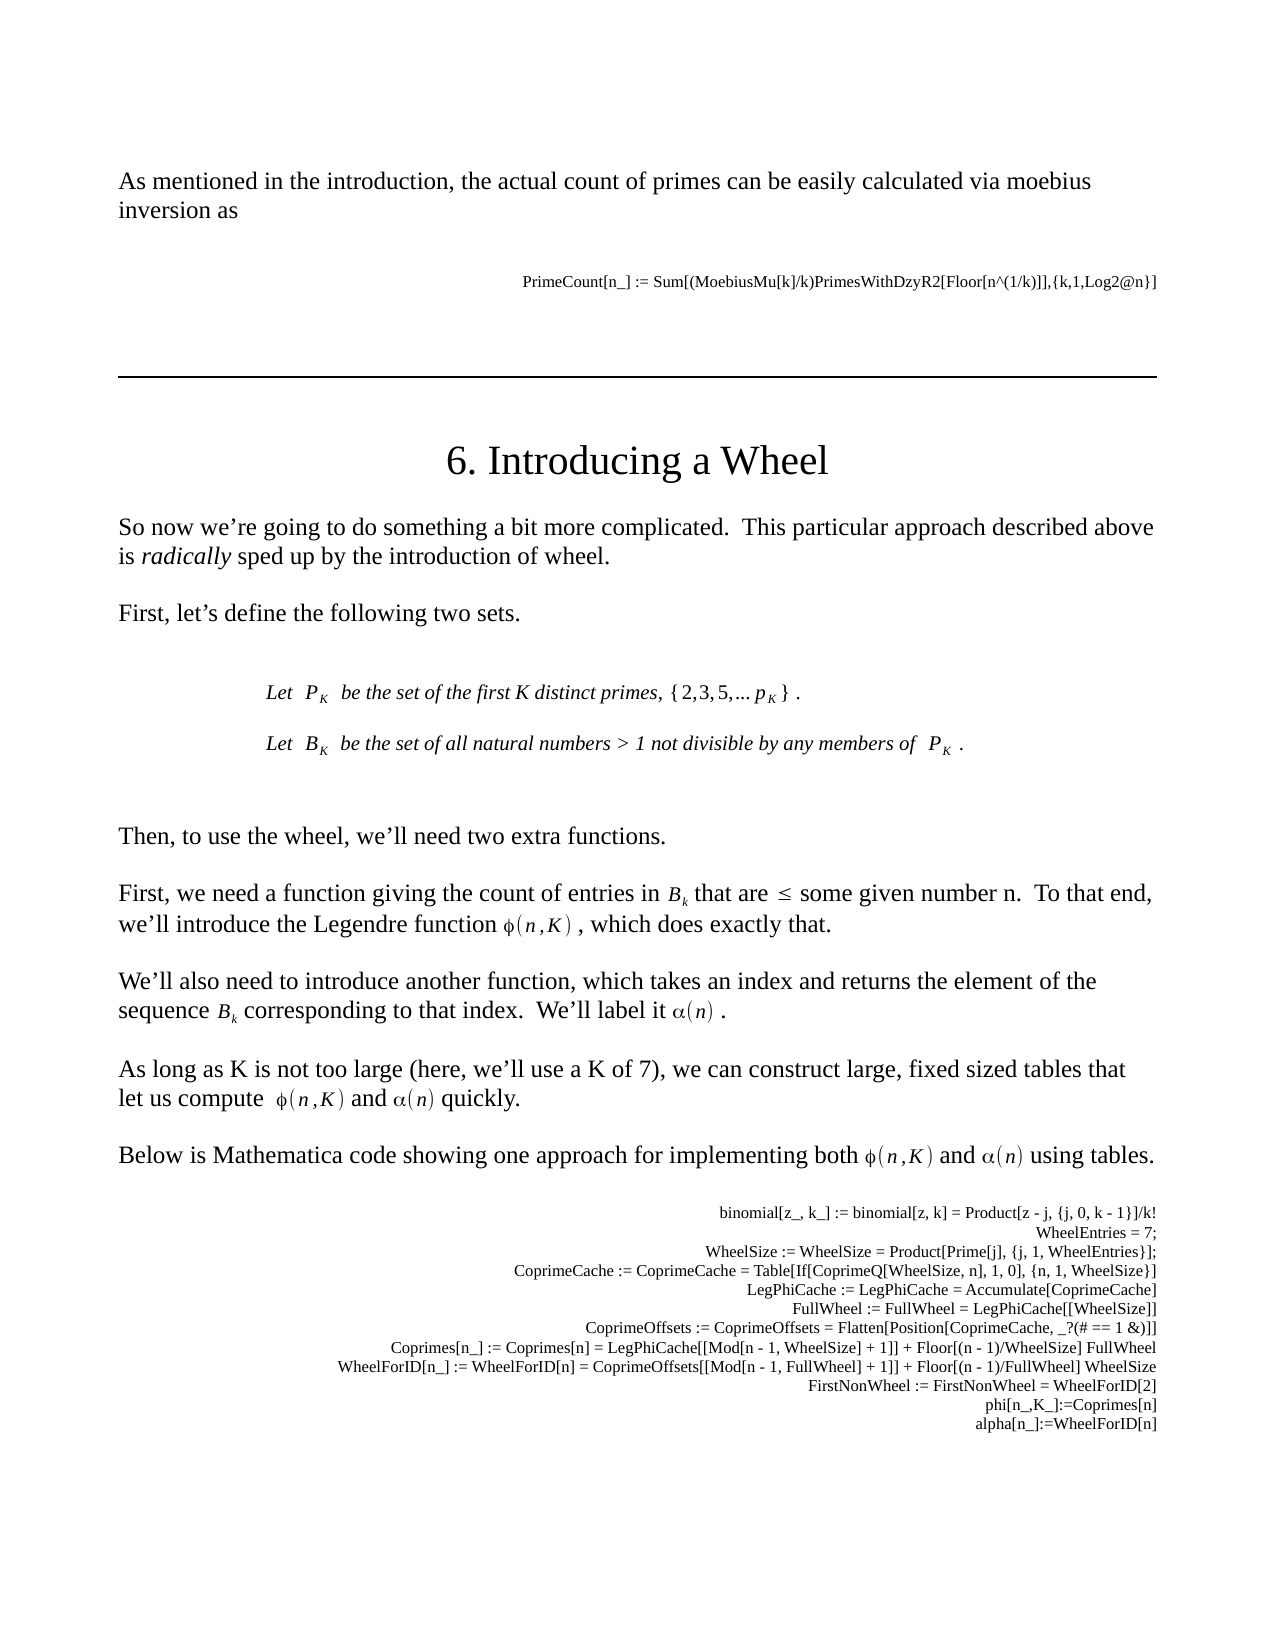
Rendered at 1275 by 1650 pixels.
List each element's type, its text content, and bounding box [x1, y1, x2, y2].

text So now we’re going to do something a bit more complicated. This particular approach described above is radically sped up by the introduction of wheel. [118, 512, 1157, 570]
text CoprimeCache := CoprimeCache = Table[If[CoprimeQ[WheelSize, n], 1, 0], {n, 1, WheelSize}] [118, 1261, 1157, 1280]
text 6. Introducing a Wheel [118, 436, 1157, 483]
text First, let’s define the following two sets. [118, 598, 1157, 627]
text binomial[z_, k_] := binomial[z, k] = Product[z - j, {j, 0, k - 1}]/k! [118, 1203, 1157, 1222]
text WheelForID[n_] := WheelForID[n] = CoprimeOffsets[[Mod[n - 1, FullWheel] + 1]] + Floor[(n - 1)/FullWheel] WheelSize [118, 1357, 1157, 1376]
text PrimeCount[n_] := Sum[(MoebiusMu[k]/k)PrimesWithDzyR2[Floor[n^(1/k)]],{k,1,Log2@n}] [118, 271, 1157, 291]
text alpha[n_]:=WheelForID[n] [118, 1414, 1157, 1433]
text CoprimeOffsets := CoprimeOffsets = Flatten[Position[CoprimeCache, _?(# == 1 &)]] [118, 1318, 1157, 1337]
text Let be the set of the first K distinct primes,. [118, 680, 1157, 707]
text We’ll also need to introduce another function, which takes an index and returns the element of the sequencecorresponding to that index. We’ll label it. [118, 966, 1157, 1026]
text Below is Mathematica code showing one approach for implementing bothandusing tables. [118, 1141, 1157, 1169]
text LegPhiCache := LegPhiCache = Accumulate[CoprimeCache] [118, 1280, 1157, 1299]
text FullWheel := FullWheel = LegPhiCache[[WheelSize]] [118, 1299, 1157, 1318]
text WheelSize := WheelSize = Product[Prime[j], {j, 1, WheelEntries}]; [118, 1242, 1157, 1261]
text Coprimes[n_] := Coprimes[n] = LegPhiCache[[Mod[n - 1, WheelSize] + 1]] + Floor[(n - 1)/WheelSize] FullWheel [118, 1337, 1157, 1357]
text phi[n_,K_]:=Coprimes[n] [118, 1395, 1157, 1414]
text First, we need a function giving the count of entries inthat aresome given number n. To that end, we’ll introduce the Legendre function, which does exactly that. [118, 878, 1157, 938]
text FirstNonWheel := FirstNonWheel = WheelForID[2] [118, 1376, 1157, 1395]
text As long as K is not too large (here, we’ll use a K of 7), we can construct large, fixed sized tables that let us compute andquickly. [118, 1054, 1157, 1112]
text Let be the set of all natural numbers > 1 not divisible by any members of . [118, 731, 1157, 758]
text Then, to use the wheel, we’ll need two extra functions. [118, 821, 1157, 849]
text WheelEntries = 7; [118, 1222, 1157, 1242]
text As mentioned in the introduction, the actual count of primes can be easily calculated via moebius inversion as [118, 166, 1157, 223]
